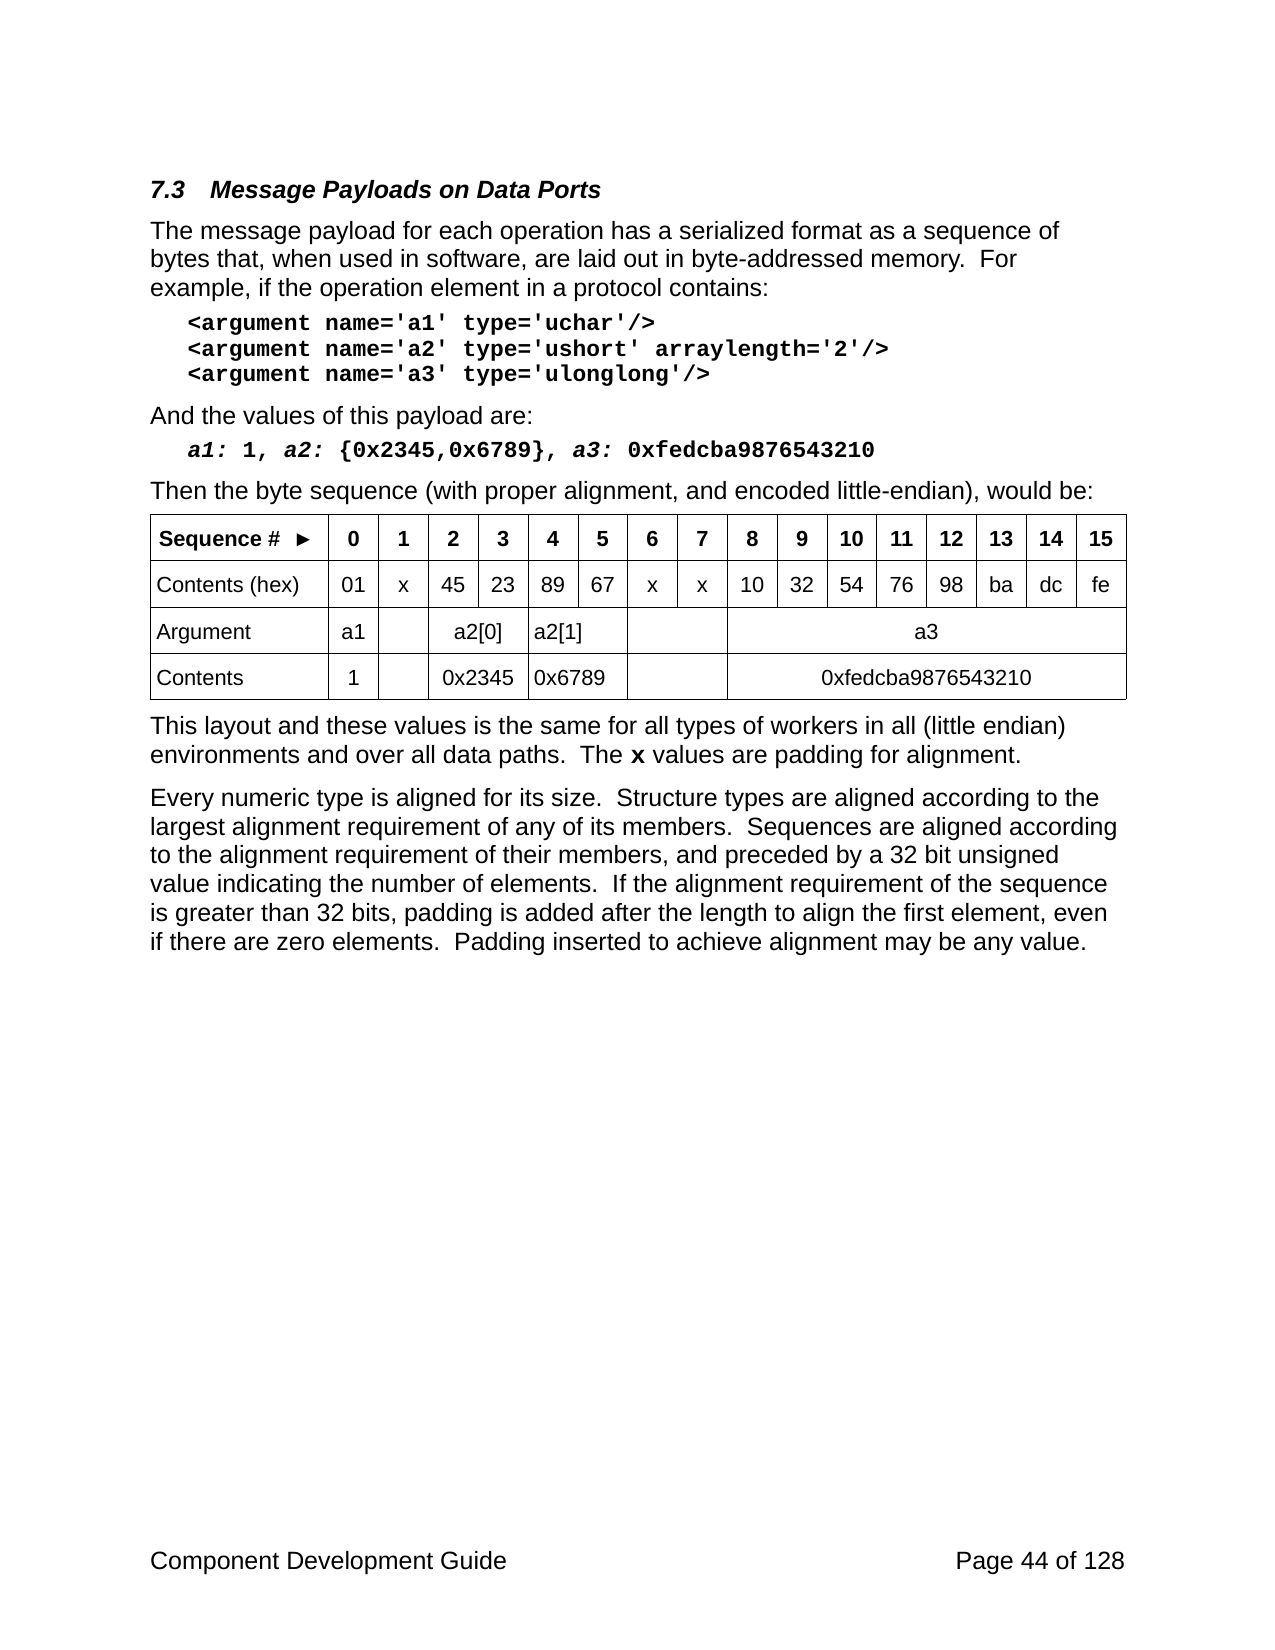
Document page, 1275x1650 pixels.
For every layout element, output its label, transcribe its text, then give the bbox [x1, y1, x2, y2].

table_header 11 [877, 515, 926, 560]
table_cell 98 [927, 561, 976, 607]
table_header 15 [1077, 515, 1126, 560]
table_cell Argument [151, 608, 328, 653]
table_cell a2[1] [529, 608, 627, 653]
table_cell a1 [329, 608, 378, 653]
text Every numeric type is aligned for its size. Structure types are aligned according to the largest alignment requirement of any of its members. Sequences are aligned according to the alignment requirement of their members, and preceded by a 32 bit unsigned value indicating the number of elements. If the alignment requirement of the sequence is greater than 32 bits, padding is added after the length to align the first element, even if there are zero elements. Padding inserted to achieve alignment may be any value. [150, 783, 1125, 955]
table_cell x [628, 561, 677, 607]
table_cell 67 [579, 561, 627, 607]
table_header 0 [329, 515, 378, 560]
table_cell fe [1077, 561, 1126, 607]
table_cell a3 [728, 608, 1126, 653]
table_cell 89 [529, 561, 578, 607]
table_cell [379, 654, 428, 699]
text And the values of this payload are: [150, 401, 1125, 429]
table_cell [628, 654, 727, 699]
table_cell 0xfedcba9876543210 [728, 654, 1126, 699]
table_header 3 [479, 515, 528, 560]
table_header 10 [828, 515, 876, 560]
table_cell [379, 608, 428, 653]
table_header 12 [927, 515, 976, 560]
table_cell 0x2345 [429, 654, 528, 699]
text Then the byte sequence (with proper alignment, and encoded little-endian), would be: [150, 476, 1125, 505]
table_cell dc [1027, 561, 1076, 607]
table_cell 45 [429, 561, 478, 607]
table_cell Contents (hex) [151, 561, 328, 607]
table_cell 54 [828, 561, 876, 607]
table_cell 0x6789 [529, 654, 627, 699]
table_cell 01 [329, 561, 378, 607]
subtitle Message Payloads on Data Ports [150, 175, 1125, 204]
text The message payload for each operation has a serialized format as a sequence of bytes that, when used in software, are laid out in byte-addressed memory. For example, if the operation element in a protocol contains: [150, 216, 1125, 302]
table_header 14 [1027, 515, 1076, 560]
table_header 13 [977, 515, 1026, 560]
text <argument name='a1' type='uchar'/> <argument name='a2' type='ushort' arraylength='2'/> <argument name='a3' type='ulonglong'/> [187, 311, 1125, 389]
table_header 5 [579, 515, 627, 560]
table_header 2 [429, 515, 478, 560]
table_cell a2[0] [429, 608, 528, 653]
table_cell 23 [479, 561, 528, 607]
text a1: 1, a2: {0x2345,0x6789}, a3: 0xfedcba9876543210 [187, 438, 1125, 464]
table_cell 10 [728, 561, 777, 607]
table_cell x [678, 561, 727, 607]
table_header 1 [379, 515, 428, 560]
table_cell 76 [877, 561, 926, 607]
table_cell ba [977, 561, 1026, 607]
table_header 9 [778, 515, 827, 560]
text This layout and these values is the same for all types of workers in all (little endian) environments and over all data paths. The x values are padding for alignment. [150, 711, 1125, 771]
table_cell 32 [778, 561, 827, 607]
table_header 7 [678, 515, 727, 560]
table_cell [628, 608, 727, 653]
table_cell 1 [329, 654, 378, 699]
table_cell x [379, 561, 428, 607]
table_header 4 [529, 515, 578, 560]
table_header 6 [628, 515, 677, 560]
table_cell Contents [151, 654, 328, 699]
table_header Sequence # ► [151, 515, 328, 560]
table_header 8 [728, 515, 777, 560]
